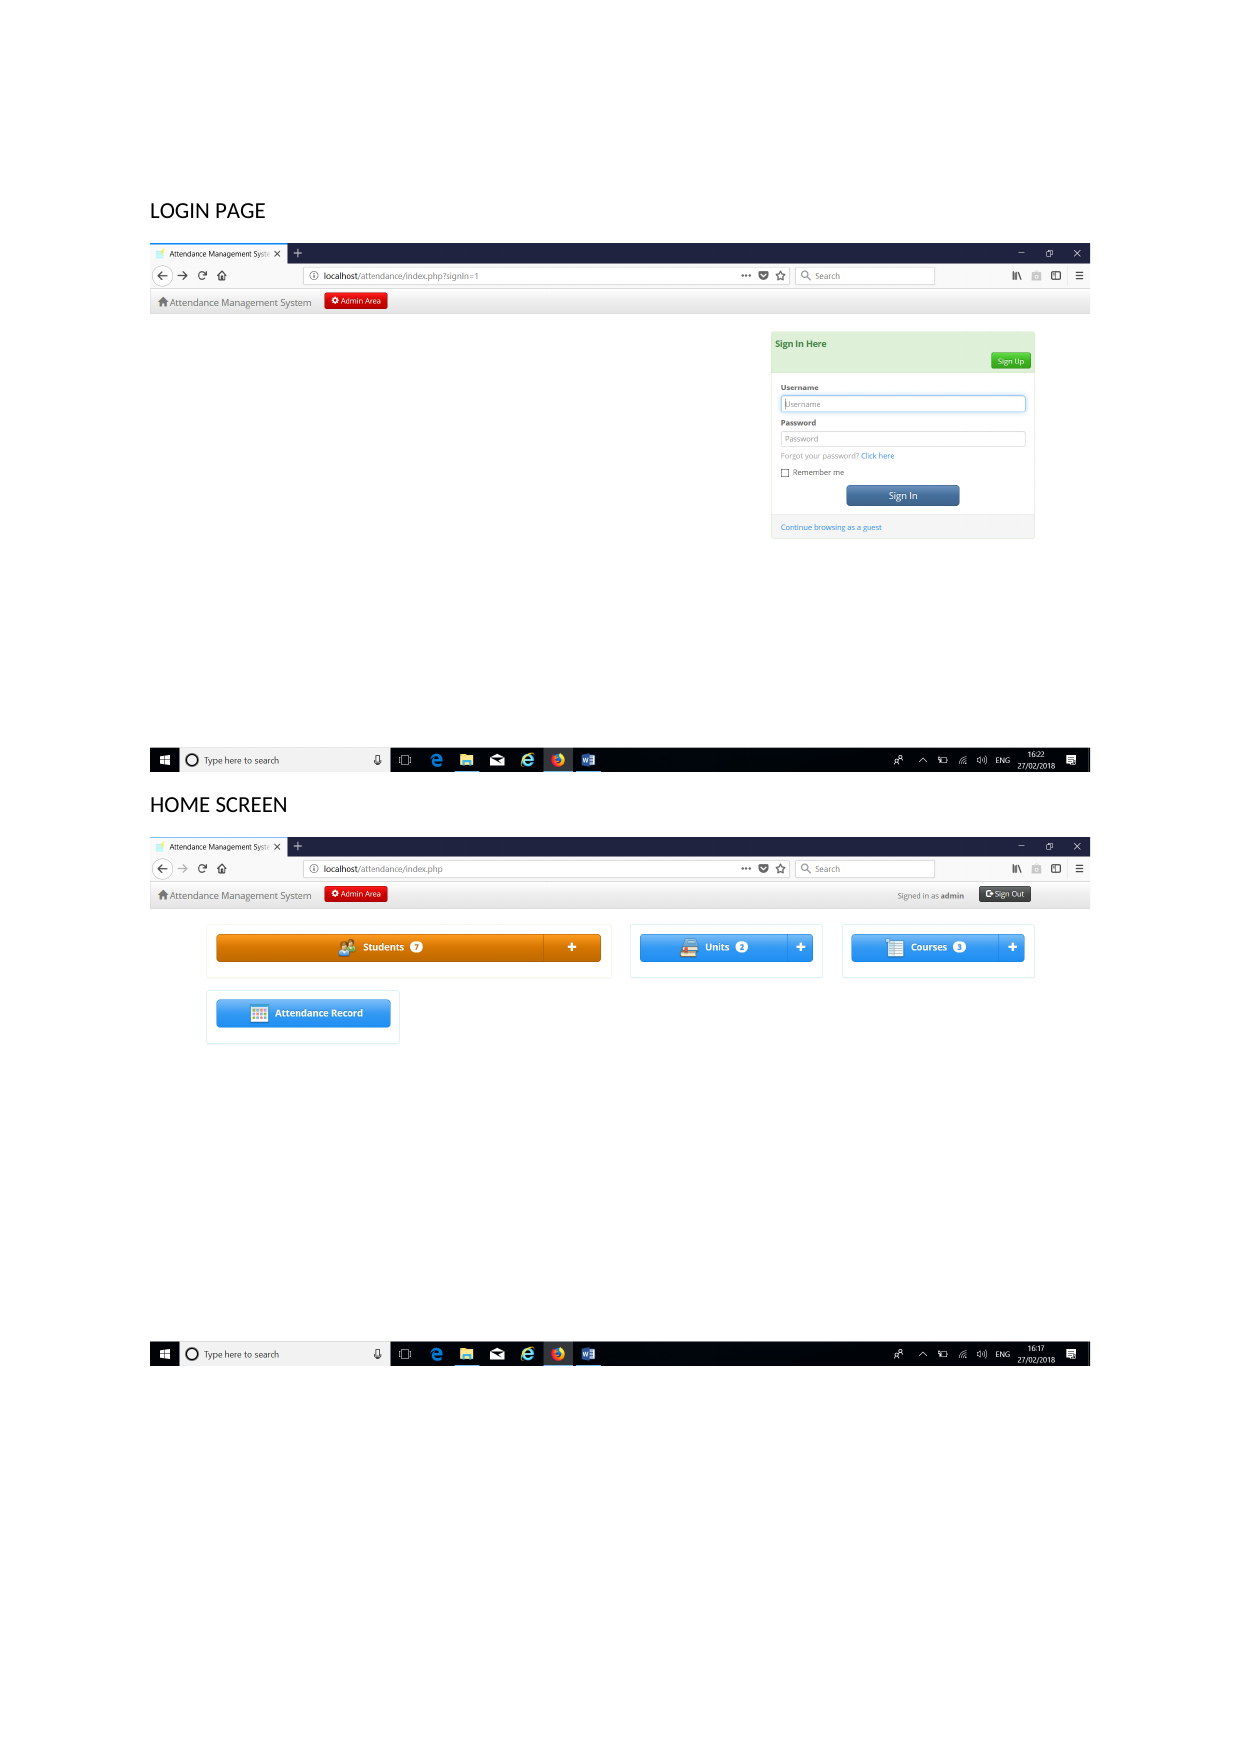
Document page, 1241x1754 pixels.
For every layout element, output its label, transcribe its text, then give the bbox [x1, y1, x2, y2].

text LOGIN PAGE [150, 197, 1090, 224]
text HOME SCREEN [150, 791, 1090, 818]
